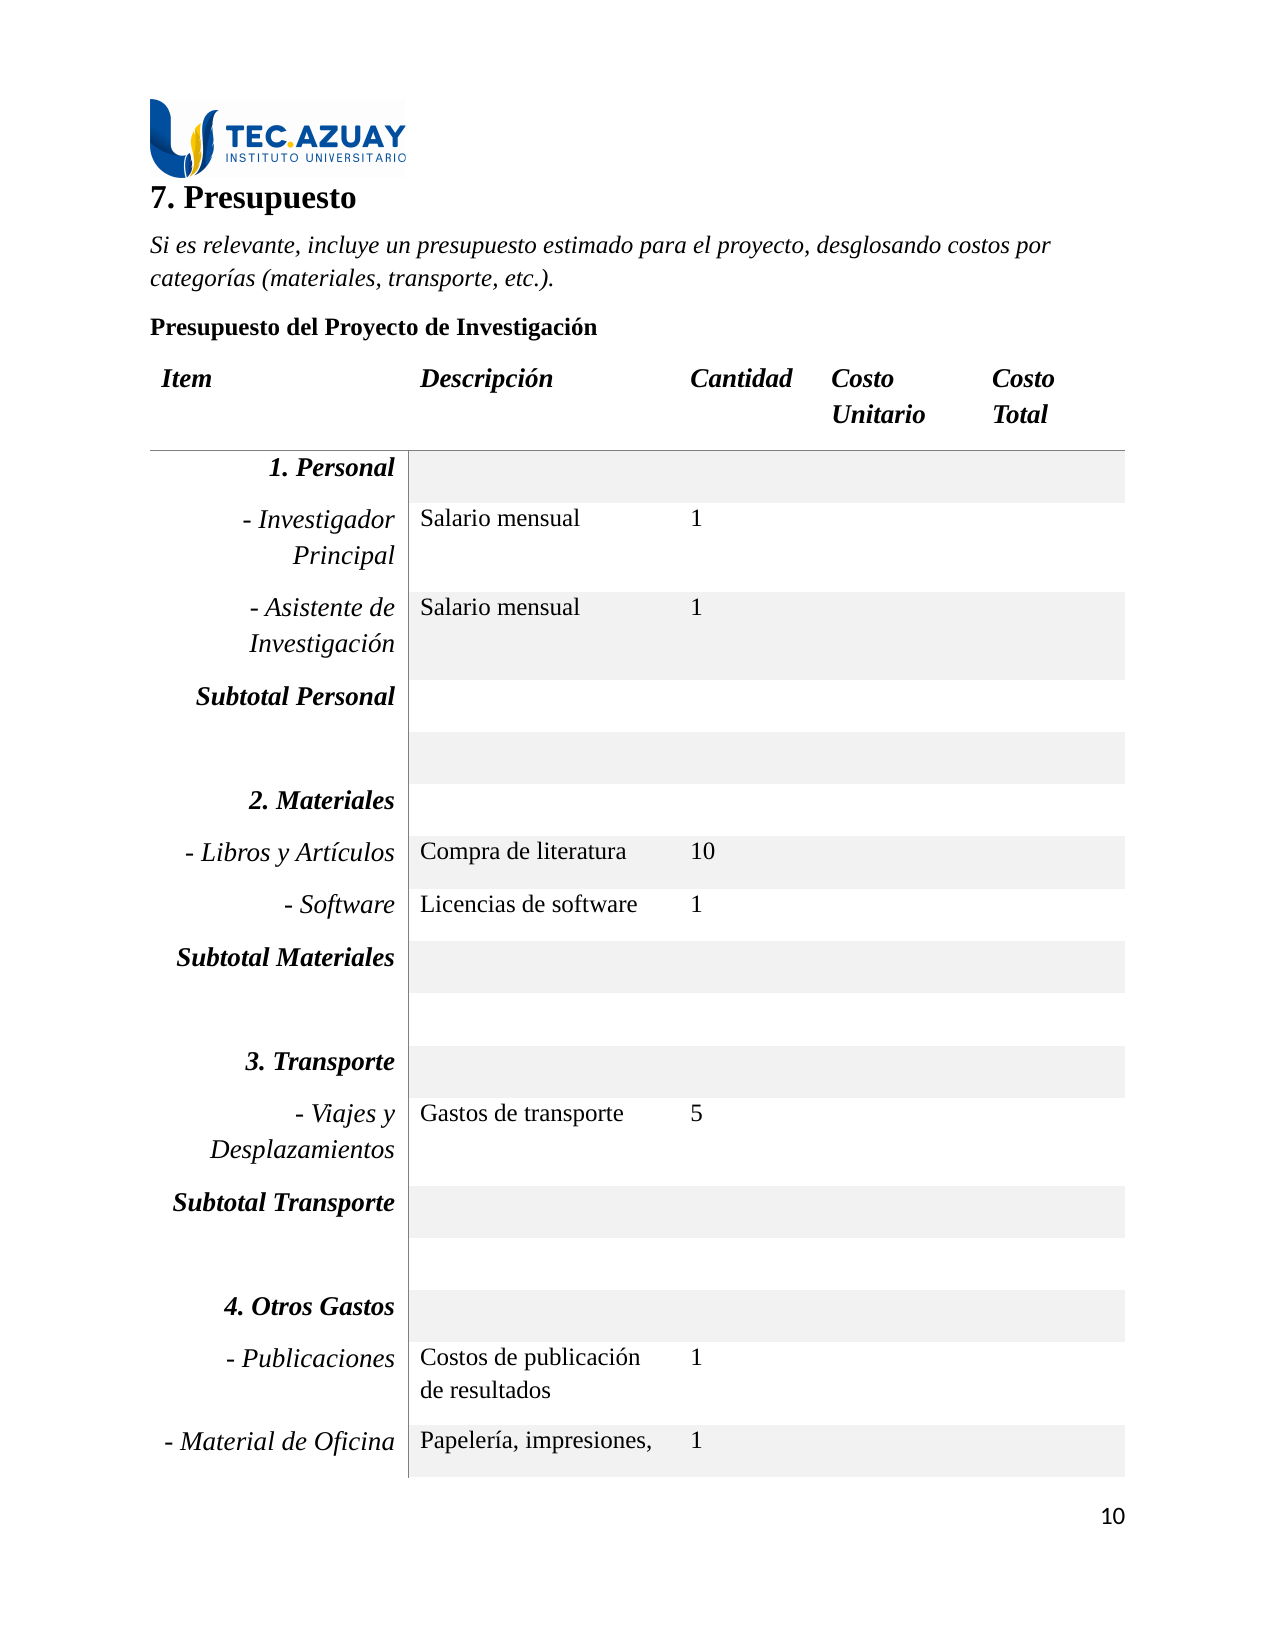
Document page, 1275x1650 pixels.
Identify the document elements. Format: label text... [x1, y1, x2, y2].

table_cell [679, 1046, 820, 1098]
table_cell [820, 592, 981, 680]
table_cell Subtotal Materiales [150, 941, 408, 993]
table_cell 4. Otros Gastos [150, 1290, 408, 1342]
table_cell [981, 1290, 1125, 1342]
table_header Costo Total [981, 362, 1125, 450]
table_cell [820, 1186, 981, 1238]
table_cell 3. Transporte [150, 1046, 408, 1098]
table_cell [679, 680, 820, 732]
table_cell Subtotal Personal [150, 680, 408, 732]
table_cell 5 [679, 1098, 820, 1186]
table_cell [679, 1186, 820, 1238]
table_cell Licencias de software [409, 889, 679, 941]
table_cell Gastos de transporte [409, 1098, 679, 1186]
table_cell [981, 1046, 1125, 1098]
table_cell Costos de publicación de resultados [409, 1342, 679, 1425]
subtitle 7. Presupuesto [150, 177, 1125, 216]
table_cell [409, 680, 679, 732]
table_cell - Asistente de Investigación [150, 592, 408, 680]
text Presupuesto del Proyecto de Investigación [150, 312, 1125, 341]
table_cell [820, 680, 981, 732]
table_cell [409, 1238, 679, 1290]
table_cell [820, 1290, 981, 1342]
table_cell Salario mensual [409, 504, 679, 592]
table_cell [820, 1342, 981, 1425]
table_cell [679, 732, 820, 784]
table_cell [820, 836, 981, 889]
table_cell [820, 451, 981, 503]
table_cell [679, 1290, 820, 1342]
table_cell [150, 993, 408, 1046]
table_cell [820, 504, 981, 592]
table_cell Subtotal Transporte [150, 1186, 408, 1238]
table_cell - Publicaciones [150, 1342, 408, 1425]
table_cell 1. Personal [150, 451, 408, 503]
table_cell [150, 732, 408, 784]
table_cell [409, 1046, 679, 1098]
table_cell [981, 504, 1125, 592]
table_cell - Software [150, 889, 408, 941]
table_cell Salario mensual [409, 592, 679, 680]
table_cell [679, 941, 820, 993]
table_cell [820, 1425, 981, 1477]
table_cell [981, 1186, 1125, 1238]
table_cell [981, 1425, 1125, 1477]
table_cell [981, 451, 1125, 503]
table_cell 1 [679, 504, 820, 592]
table_cell [409, 1290, 679, 1342]
table_cell [409, 993, 679, 1046]
table_header Cantidad [679, 362, 820, 450]
table_cell [820, 1046, 981, 1098]
table_header Costo Unitario [820, 362, 981, 450]
table_cell [981, 889, 1125, 941]
table_cell [981, 836, 1125, 889]
table_cell [981, 784, 1125, 836]
table_cell [679, 784, 820, 836]
table_header Item [150, 362, 408, 450]
table_cell - Libros y Artículos [150, 836, 408, 889]
table_header Descripción [409, 362, 679, 450]
table_cell [679, 993, 820, 1046]
table_cell [820, 993, 981, 1046]
table_cell - Viajes y Desplazamientos [150, 1098, 408, 1186]
table_cell [981, 592, 1125, 680]
table_cell [150, 1238, 408, 1290]
table_cell [981, 1238, 1125, 1290]
table_cell [981, 1342, 1125, 1425]
table_cell [981, 993, 1125, 1046]
table_cell 2. Materiales [150, 784, 408, 836]
table_cell 10 [679, 836, 820, 889]
table_cell [409, 1186, 679, 1238]
table_cell [820, 941, 981, 993]
table_cell [409, 941, 679, 993]
table_cell [409, 732, 679, 784]
table_cell [820, 1098, 981, 1186]
table_cell 1 [679, 592, 820, 680]
table_cell Papelería, impresiones, [409, 1425, 679, 1477]
table_cell - Investigador Principal [150, 504, 408, 592]
text Si es relevante, incluye un presupuesto estimado para el proyecto, desglosando costos por categorías (materiales, transporte, etc.). [150, 230, 1125, 292]
table_cell [820, 889, 981, 941]
table_cell [981, 732, 1125, 784]
table_cell [820, 784, 981, 836]
table_cell [679, 1238, 820, 1290]
table_cell [409, 451, 679, 503]
table_cell - Material de Oficina [150, 1425, 408, 1477]
table_cell [981, 941, 1125, 993]
table_cell 1 [679, 1342, 820, 1425]
table_cell [409, 784, 679, 836]
table_cell 1 [679, 889, 820, 941]
table_cell [820, 1238, 981, 1290]
table_cell 1 [679, 1425, 820, 1477]
table_cell Compra de literatura [409, 836, 679, 889]
table_cell [981, 1098, 1125, 1186]
table_cell [981, 680, 1125, 732]
table_cell [679, 451, 820, 503]
table_cell [820, 732, 981, 784]
